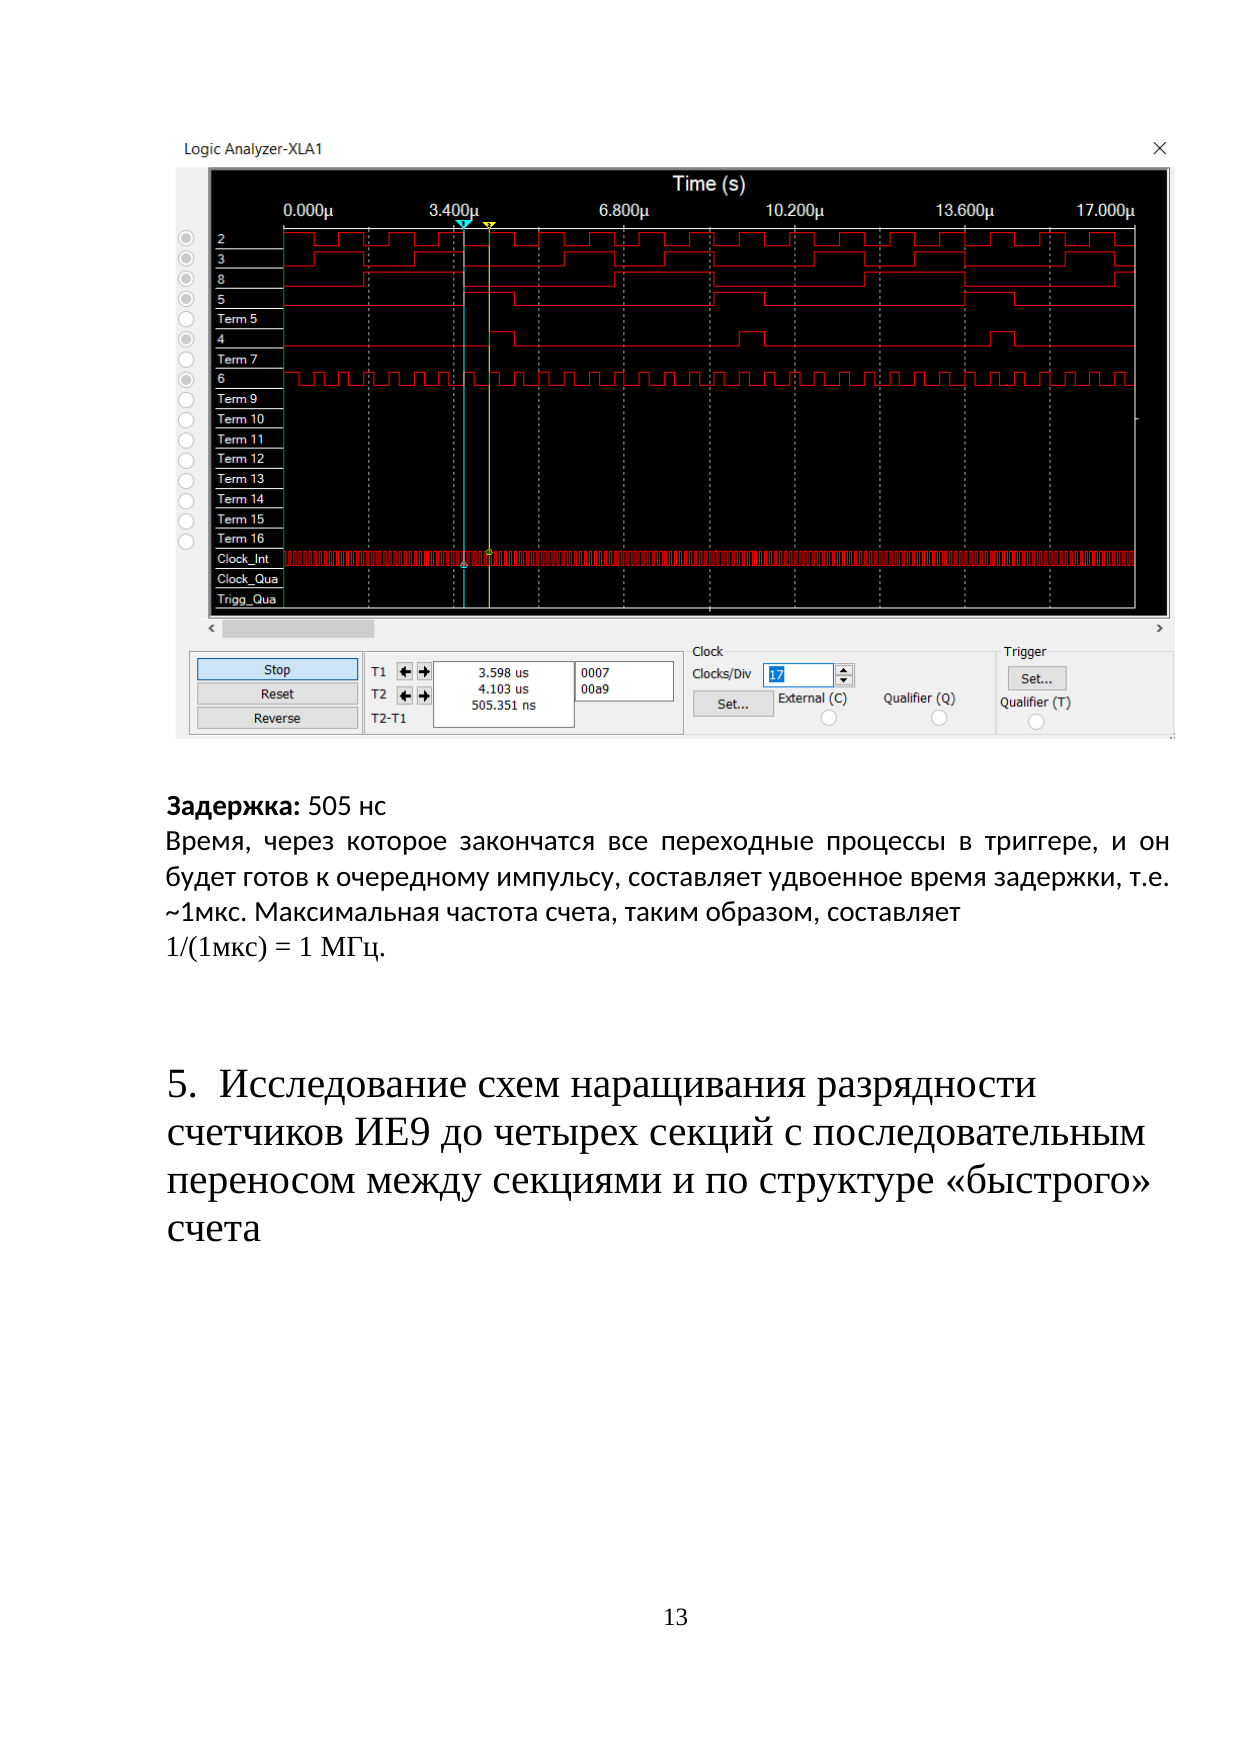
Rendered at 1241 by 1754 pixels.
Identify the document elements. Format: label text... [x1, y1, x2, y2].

text 1/(1мкс) = 1 МГц. [165, 929, 1171, 963]
text Задержка: 505 нс [167, 787, 1184, 822]
picture [175, 135, 1175, 739]
subtitle 5. Исследование схем наращивания разрядности счетчиков ИЕ9 до четырех секций с последовательным переносом между секциями и по структуре «быстрого» счета [167, 1058, 1166, 1250]
text Время, через которое закончатся все переходные процессы в триггере, и он будет готов к очередному импульсу, составляет удвоенное время задержки, т.е. ~1мкс. Максимальная частота счета, таким образом, составляет [165, 822, 1171, 929]
